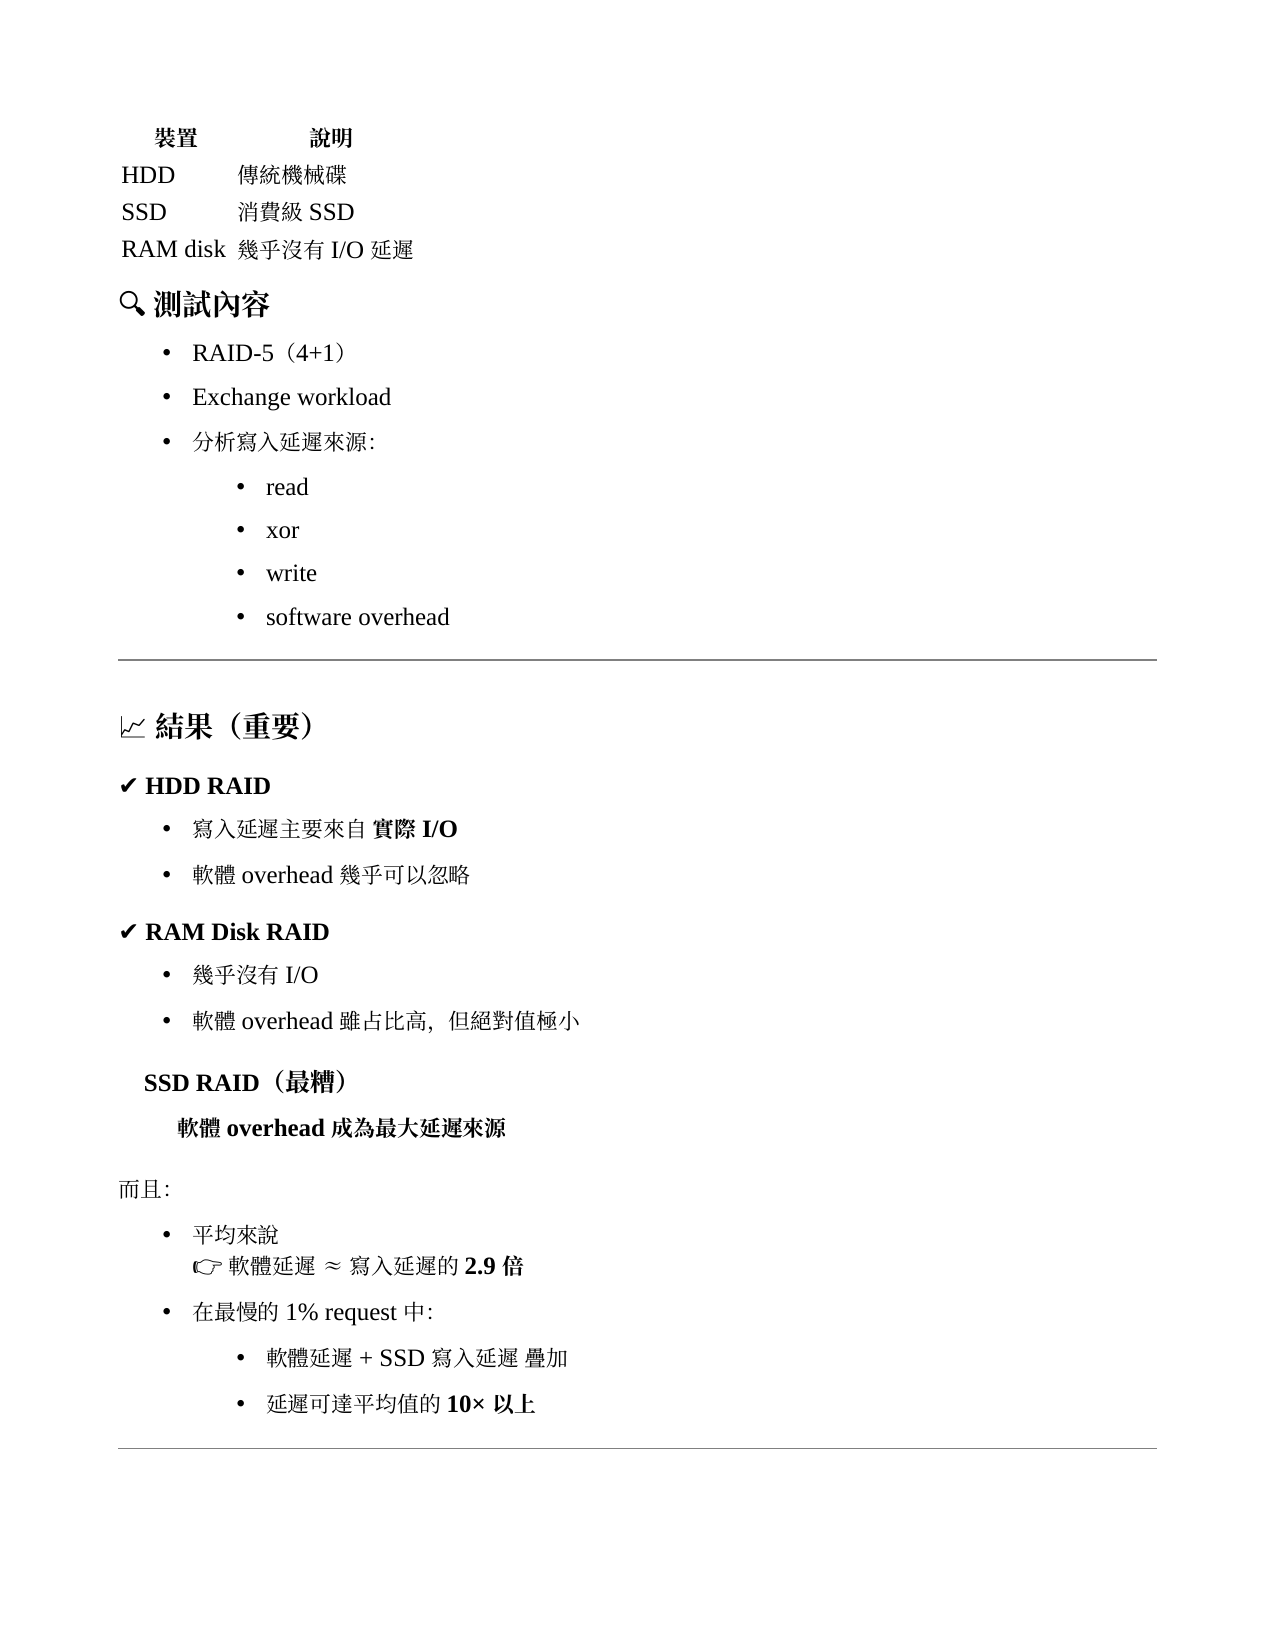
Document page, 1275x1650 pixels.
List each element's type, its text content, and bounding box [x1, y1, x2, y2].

table_header 裝置 [118, 118, 234, 155]
list 在最慢的 1% request 中： [162, 1295, 1157, 1327]
subtitle ❌ SSD RAID（最糟） [118, 1062, 1157, 1098]
subtitle 📈 結果（重要） [118, 704, 1157, 746]
list 延遲可達平均值的 10× 以上 [236, 1387, 1157, 1419]
list 寫入延遲主要來自 實際 I/O [162, 812, 1157, 843]
table_cell 傳統機械碟 [235, 155, 428, 193]
table_cell 幾乎沒有 I/O 延遲 [235, 230, 428, 267]
table_header 說明 [235, 118, 428, 155]
subtitle 🔍 測試內容 [118, 282, 1157, 324]
table_cell RAM disk [118, 230, 234, 267]
list 軟體 overhead 雖占比高，但絕對值極小 [162, 1004, 1157, 1035]
list 幾乎沒有 I/O [162, 958, 1157, 989]
list 軟體 overhead 幾乎可以忽略 [162, 858, 1157, 889]
list 軟體延遲 + SSD 寫入延遲 疊加 [236, 1341, 1157, 1373]
list read [236, 472, 1157, 500]
table_cell SSD [118, 193, 234, 230]
list write [236, 558, 1157, 587]
subtitle ✔ HDD RAID [118, 771, 1157, 799]
table_cell 消費級 SSD [235, 193, 428, 230]
text 軟體 overhead 成為最大延遲來源 [177, 1111, 1098, 1142]
list xor [236, 515, 1157, 544]
list Exchange workload [162, 382, 1157, 411]
table_cell HDD [118, 155, 234, 193]
text 而且： [118, 1172, 1157, 1203]
subtitle ✔ RAM Disk RAID [118, 917, 1157, 945]
list software overhead [236, 602, 1157, 630]
list 分析寫入延遲來源： [162, 426, 1157, 457]
list 平均來說 👉 軟體延遲 ≈ 寫入延遲的 2.9 倍 [162, 1218, 1157, 1281]
list RAID-5（4+1） [162, 336, 1157, 368]
